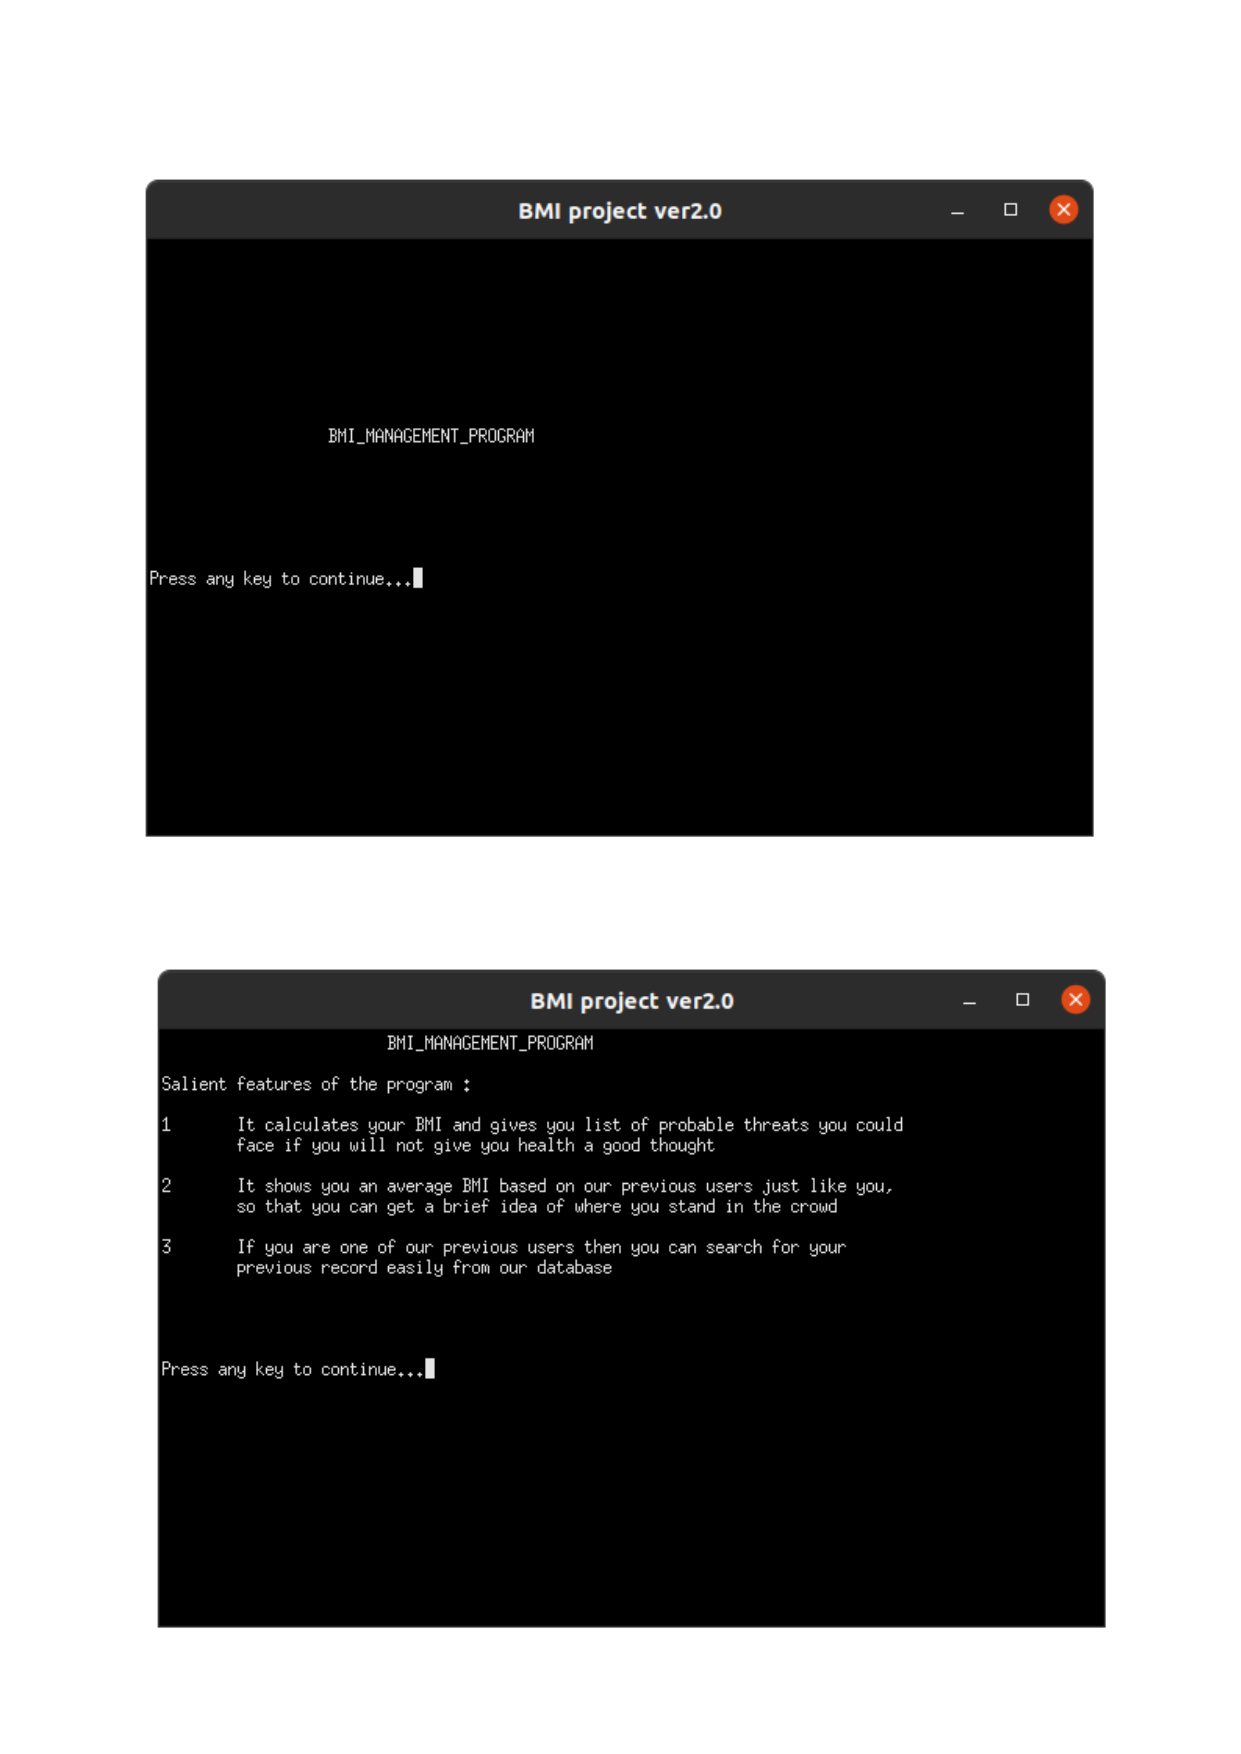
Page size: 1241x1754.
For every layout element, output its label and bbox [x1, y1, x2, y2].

picture [132, 169, 1108, 851]
picture [144, 960, 1120, 1642]
